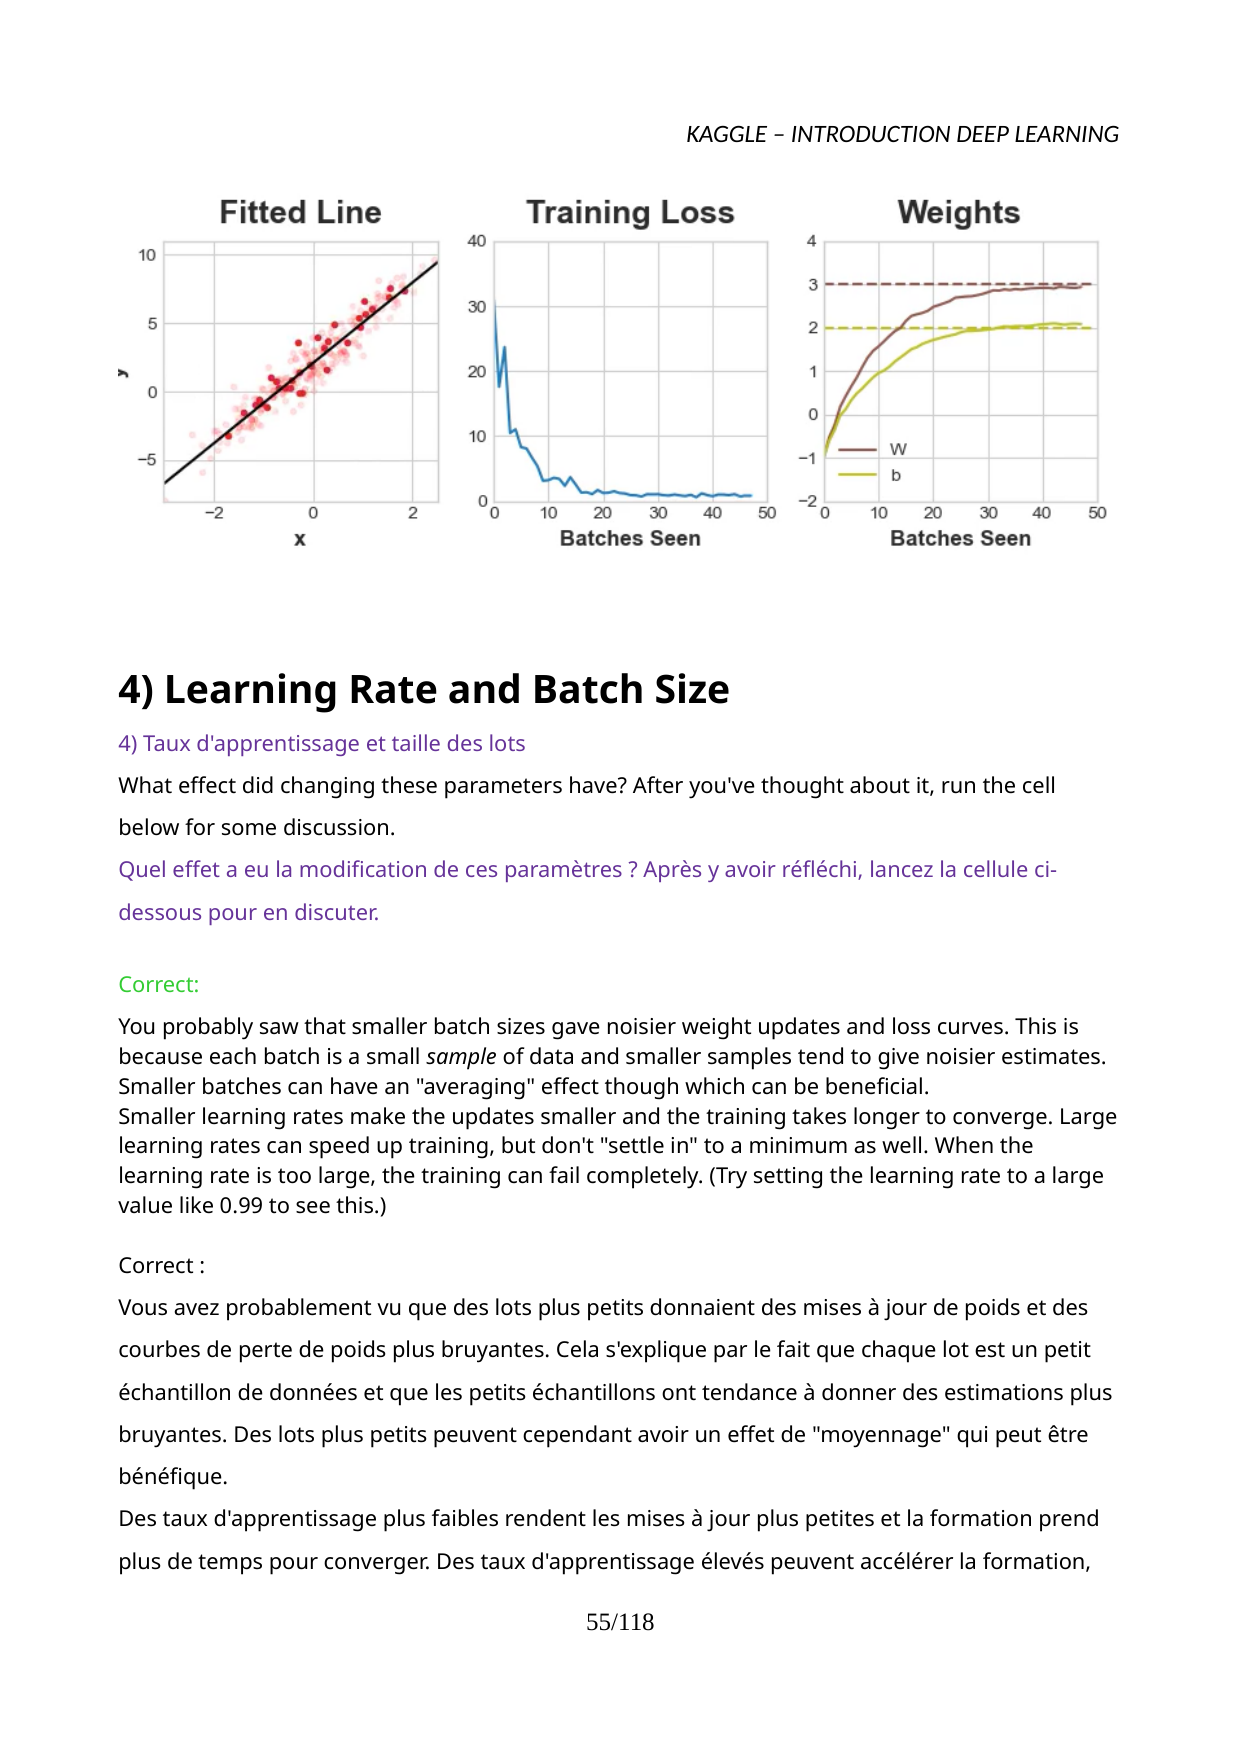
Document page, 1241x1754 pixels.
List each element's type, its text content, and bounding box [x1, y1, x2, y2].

text Vous avez probablement vu que des lots plus petits donnaient des mises à jour de poids et des courbes de perte de poids plus bruyantes. Cela s'explique par le fait que chaque lot est un petit échantillon de données et que les petits échantillons ont tendance à donner des estimations plus bruyantes. Des lots plus petits peuvent cependant avoir un effet de "moyennage" qui peut être bénéfique. [118, 1292, 1122, 1491]
text 4) Taux d'apprentissage et taille des lots [118, 727, 1122, 757]
text Correct: [118, 969, 1122, 999]
text What effect did changing these parameters have? After you've thought about it, run the cell below for some discussion. [118, 770, 1122, 842]
text Correct : [118, 1250, 1122, 1279]
subtitle 4) Learning Rate and Batch Size [118, 662, 1122, 715]
text Des taux d'apprentissage plus faibles rendent les mises à jour plus petites et la formation prend plus de temps pour converger. Des taux d'apprentissage élevés peuvent accélérer la formation, [118, 1503, 1122, 1576]
text Quel effet a eu la modification de ces paramètres ? Après y avoir réfléchi, lancez la cellule ci-dessous pour en discuter. [118, 854, 1122, 926]
text You probably saw that smaller batch sizes gave noisier weight updates and loss curves. This is because each batch is a small sample of data and smaller samples tend to give noisier estimates. Smaller batches can have an "averaging" effect though which can be beneficial. [118, 1011, 1122, 1101]
picture [118, 178, 1122, 573]
text Smaller learning rates make the updates smaller and the training takes longer to converge. Large learning rates can speed up training, but don't "settle in" to a minimum as well. When the learning rate is too large, the training can fail completely. (Try setting the learning rate to a large value like 0.99 to see this.) [118, 1101, 1122, 1220]
